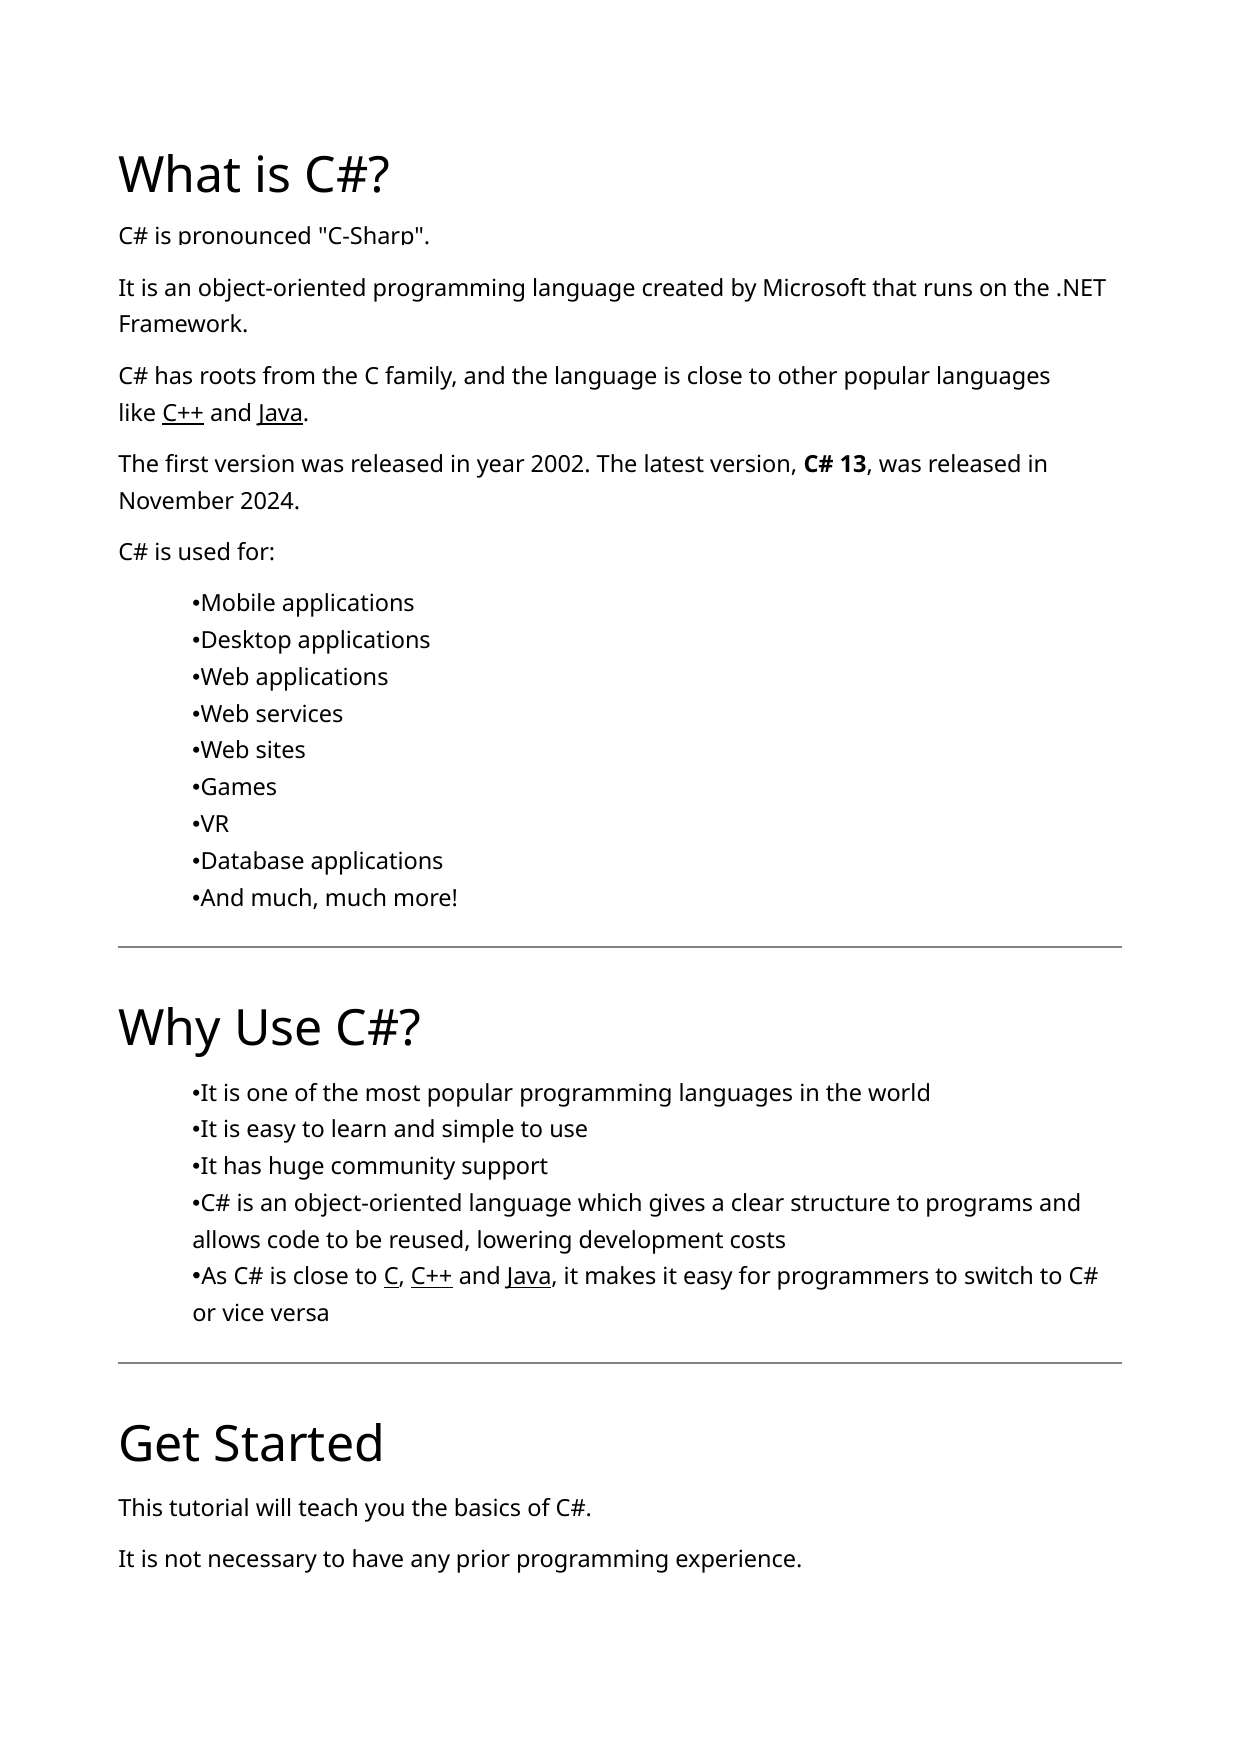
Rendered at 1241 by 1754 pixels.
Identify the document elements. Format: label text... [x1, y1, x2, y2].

text C# has roots from the C family, and the language is close to other popular languages like C++ and Java. [118, 359, 1122, 428]
text It is not necessary to have any prior programming experience. [118, 1543, 1122, 1575]
list Web applications [118, 660, 1122, 692]
list And much, much more! [118, 881, 1122, 913]
list Desktop applications [118, 623, 1122, 655]
text This tutorial will teach you the basics of C#. [118, 1491, 1122, 1523]
text It is an object-oriented programming language created by Microsoft that runs on the .NET Framework. [118, 274, 1122, 340]
list Database applications [118, 844, 1122, 876]
text C# is used for: [118, 535, 1122, 567]
subtitle Get Started [118, 1408, 1122, 1476]
list It has huge community support [118, 1149, 1122, 1181]
list Games [118, 771, 1122, 802]
list Web services [118, 697, 1122, 729]
list Web sites [118, 734, 1122, 766]
text C# is pronounced "C-Sharp". [118, 219, 1122, 245]
list C# is an object-oriented language which gives a clear structure to programs and allows code to be reused, lowering development costs [118, 1186, 1122, 1255]
subtitle Why Use C#? [118, 992, 1122, 1060]
list VR [118, 807, 1122, 839]
list As C# is close to C, C++ and Java, it makes it easy for programmers to switch to C# or vice versa [118, 1260, 1122, 1328]
list Mobile applications [118, 587, 1122, 619]
subtitle What is C#? [118, 139, 1122, 207]
list It is one of the most popular programming languages in the world [118, 1076, 1122, 1108]
text The first version was released in year 2002. The latest version, C# 13, was released in November 2024. [118, 447, 1122, 516]
list It is easy to learn and simple to use [118, 1113, 1122, 1144]
